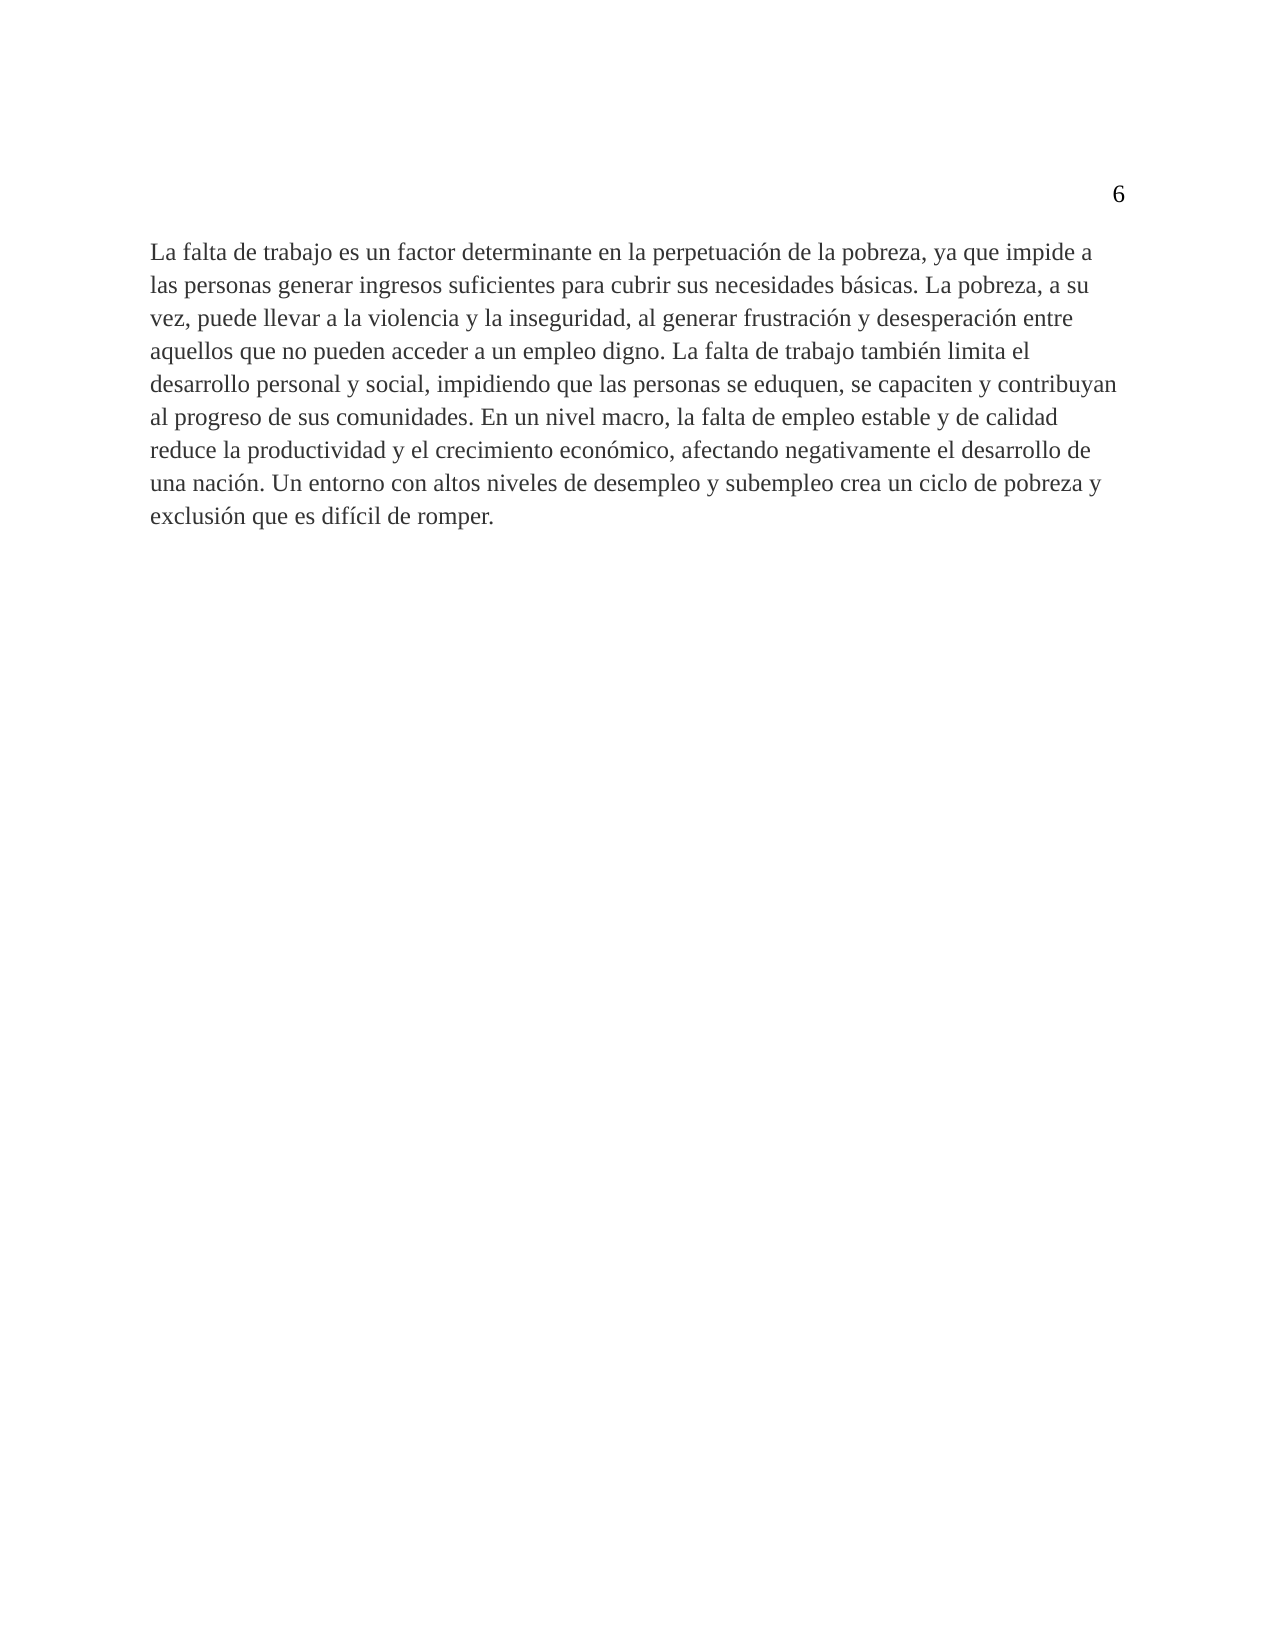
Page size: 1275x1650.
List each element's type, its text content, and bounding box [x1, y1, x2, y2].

text La falta de trabajo es un factor determinante en la perpetuación de la pobreza, ya que impide a las personas generar ingresos suficientes para cubrir sus necesidades básicas. La pobreza, a su vez, puede llevar a la violencia y la inseguridad, al generar frustración y desesperación entre aquellos que no pueden acceder a un empleo digno. La falta de trabajo también limita el desarrollo personal y social, impidiendo que las personas se eduquen, se capaciten y contribuyan al progreso de sus comunidades. En un nivel macro, la falta de empleo estable y de calidad reduce la productividad y el crecimiento económico, afectando negativamente el desarrollo de una nación. Un entorno con altos niveles de desempleo y subempleo crea un ciclo de pobreza y exclusión que es difícil de romper. [150, 237, 1125, 530]
